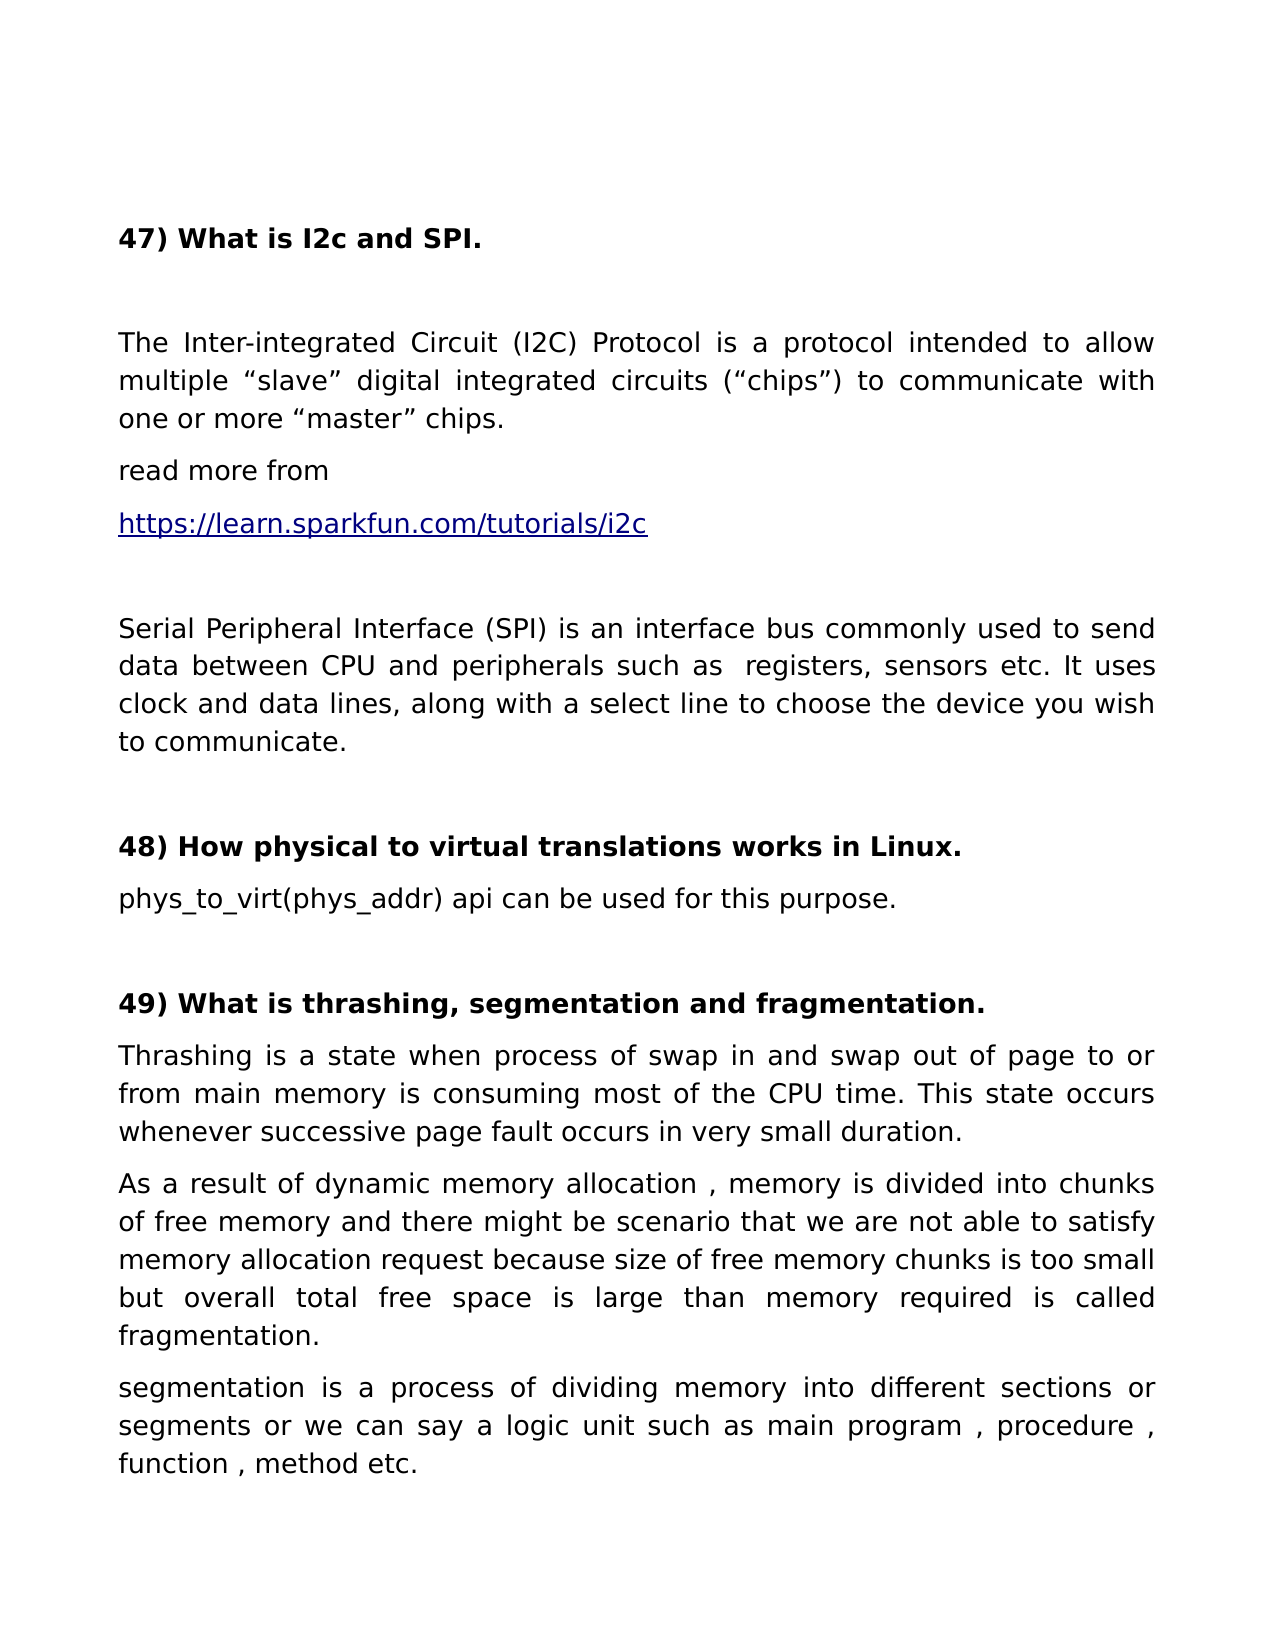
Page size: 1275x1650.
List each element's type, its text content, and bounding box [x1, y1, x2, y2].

text 49) What is thrashing, segmentation and fragmentation. [118, 988, 1157, 1020]
text Thrashing is a state when process of swap in and swap out of page to or from main memory is consuming most of the CPU time. This state occurs whenever successive page fault occurs in very small duration. [118, 1041, 1157, 1148]
text read more from [118, 456, 1157, 487]
text phys_to_virt(phys_addr) api can be used for this purpose. [118, 883, 1157, 915]
text Serial Peripheral Interface (SPI) is an interface bus commonly used to send data between CPU and peripherals such as registers, sensors etc. It uses clock and data lines, along with a select line to choose the device you wish to communicate. [118, 613, 1157, 758]
text The Inter-integrated Circuit (I2C) Protocol is a protocol intended to allow multiple “slave” digital integrated circuits (“chips”) to communicate with one or more “master” chips. [118, 328, 1157, 435]
text segmentation is a process of dividing memory into different sections or segments or we can say a logic unit such as main program , procedure , function , method etc. [118, 1372, 1157, 1479]
text As a result of dynamic memory allocation , memory is divided into chunks of free memory and there might be scenario that we are not able to satisfy memory allocation request because size of free memory chunks is too small but overall total free space is large than memory required is called fragmentation. [118, 1169, 1157, 1352]
text https://learn.sparkfun.com/tutorials/i2c [118, 508, 1157, 540]
text 47) What is I2c and SPI. [118, 223, 1157, 254]
text 48) How physical to virtual translations works in Linux. [118, 831, 1157, 863]
